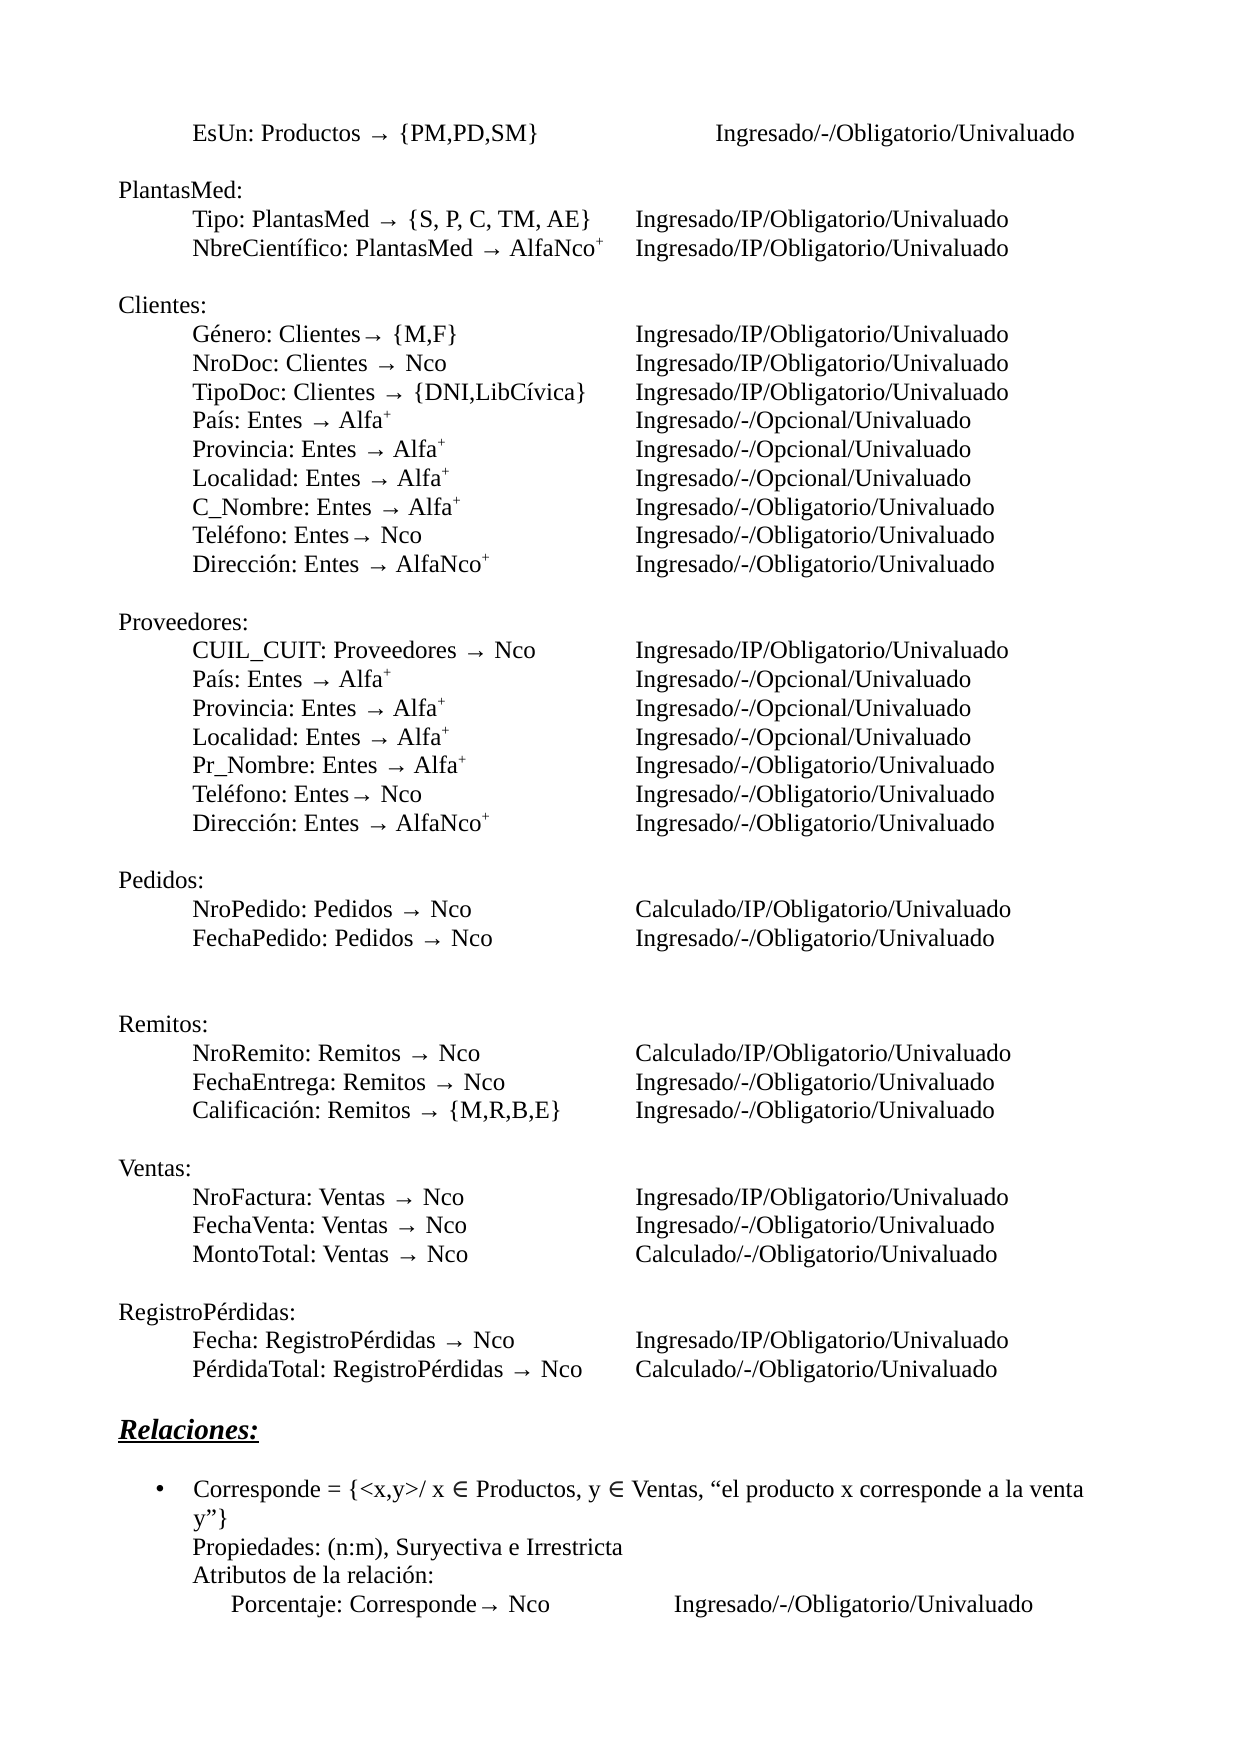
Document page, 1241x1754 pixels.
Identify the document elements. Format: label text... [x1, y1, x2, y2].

text Pr_Nombre: Entes → Alfa+ Ingresado/-/Obligatorio/Univaluado [118, 751, 1122, 779]
text EsUn: Productos → {PM,PD,SM} Ingresado/-/Obligatorio/Univaluado [118, 118, 1122, 147]
text Ventas: [118, 1153, 1122, 1182]
text TipoDoc: Clientes → {DNI,LibCívica} Ingresado/IP/Obligatorio/Univaluado [118, 377, 1122, 406]
text Remitos: [118, 1009, 1122, 1038]
list Corresponde = {<x,y>/ x ∈ Productos, y ∈ Ventas, “el producto x corresponde a la venta y”} [156, 1474, 1122, 1532]
text NroFactura: Ventas → Nco Ingresado/IP/Obligatorio/Univaluado [118, 1182, 1122, 1211]
text Pedidos: [118, 866, 1122, 894]
text CUIL_CUIT: Proveedores → Nco Ingresado/IP/Obligatorio/Univaluado [118, 636, 1122, 664]
text Dirección: Entes → AlfaNco+ Ingresado/-/Obligatorio/Univaluado [118, 549, 1122, 578]
text Clientes: [118, 291, 1122, 319]
text País: Entes → Alfa+ Ingresado/-/Opcional/Univaluado [118, 664, 1122, 693]
text Teléfono: Entes→ Nco Ingresado/-/Obligatorio/Univaluado [118, 779, 1122, 808]
text Atributos de la relación: [118, 1560, 1122, 1589]
text NroPedido: Pedidos → Nco Calculado/IP/Obligatorio/Univaluado [118, 894, 1122, 923]
text Fecha: RegistroPérdidas → Nco Ingresado/IP/Obligatorio/Univaluado [118, 1326, 1122, 1354]
text País: Entes → Alfa+ Ingresado/-/Opcional/Univaluado [118, 406, 1122, 434]
text FechaEntrega: Remitos → Nco Ingresado/-/Obligatorio/Univaluado [118, 1067, 1122, 1096]
text Provincia: Entes → Alfa+ Ingresado/-/Opcional/Univaluado [118, 693, 1122, 722]
text MontoTotal: Ventas → Nco Calculado/-/Obligatorio/Univaluado [118, 1239, 1122, 1268]
text PérdidaTotal: RegistroPérdidas → Nco Calculado/-/Obligatorio/Univaluado [118, 1354, 1122, 1383]
text Propiedades: (n:m), Suryectiva e Irrestricta [118, 1532, 1122, 1560]
text Provincia: Entes → Alfa+ Ingresado/-/Opcional/Univaluado [118, 434, 1122, 463]
text NbreCientífico: PlantasMed → AlfaNco+ Ingresado/IP/Obligatorio/Univaluado [118, 233, 1122, 262]
text FechaVenta: Ventas → Nco Ingresado/-/Obligatorio/Univaluado [118, 1211, 1122, 1239]
text Proveedores: [118, 607, 1122, 636]
text NroDoc: Clientes → Nco Ingresado/IP/Obligatorio/Univaluado [118, 348, 1122, 377]
text FechaPedido: Pedidos → Nco Ingresado/-/Obligatorio/Univaluado [118, 923, 1122, 952]
list Porcentaje: Corresponde→ Nco Ingresado/-/Obligatorio/Univaluado [193, 1589, 1122, 1618]
text PlantasMed: [118, 176, 1122, 204]
text Calificación: Remitos → {M,R,B,E} Ingresado/-/Obligatorio/Univaluado [118, 1096, 1122, 1124]
text NroRemito: Remitos → Nco Calculado/IP/Obligatorio/Univaluado [118, 1038, 1122, 1067]
text Localidad: Entes → Alfa+ Ingresado/-/Opcional/Univaluado [118, 463, 1122, 492]
text C_Nombre: Entes → Alfa+ Ingresado/-/Obligatorio/Univaluado [118, 492, 1122, 521]
text RegistroPérdidas: [118, 1297, 1122, 1326]
text Relaciones: [118, 1412, 1122, 1445]
text Tipo: PlantasMed → {S, P, C, TM, AE} Ingresado/IP/Obligatorio/Univaluado [118, 204, 1122, 233]
text Dirección: Entes → AlfaNco+ Ingresado/-/Obligatorio/Univaluado [118, 808, 1122, 837]
text Localidad: Entes → Alfa+ Ingresado/-/Opcional/Univaluado [118, 722, 1122, 751]
text Teléfono: Entes→ Nco Ingresado/-/Obligatorio/Univaluado [118, 521, 1122, 549]
text Género: Clientes→ {M,F} Ingresado/IP/Obligatorio/Univaluado [118, 319, 1122, 348]
